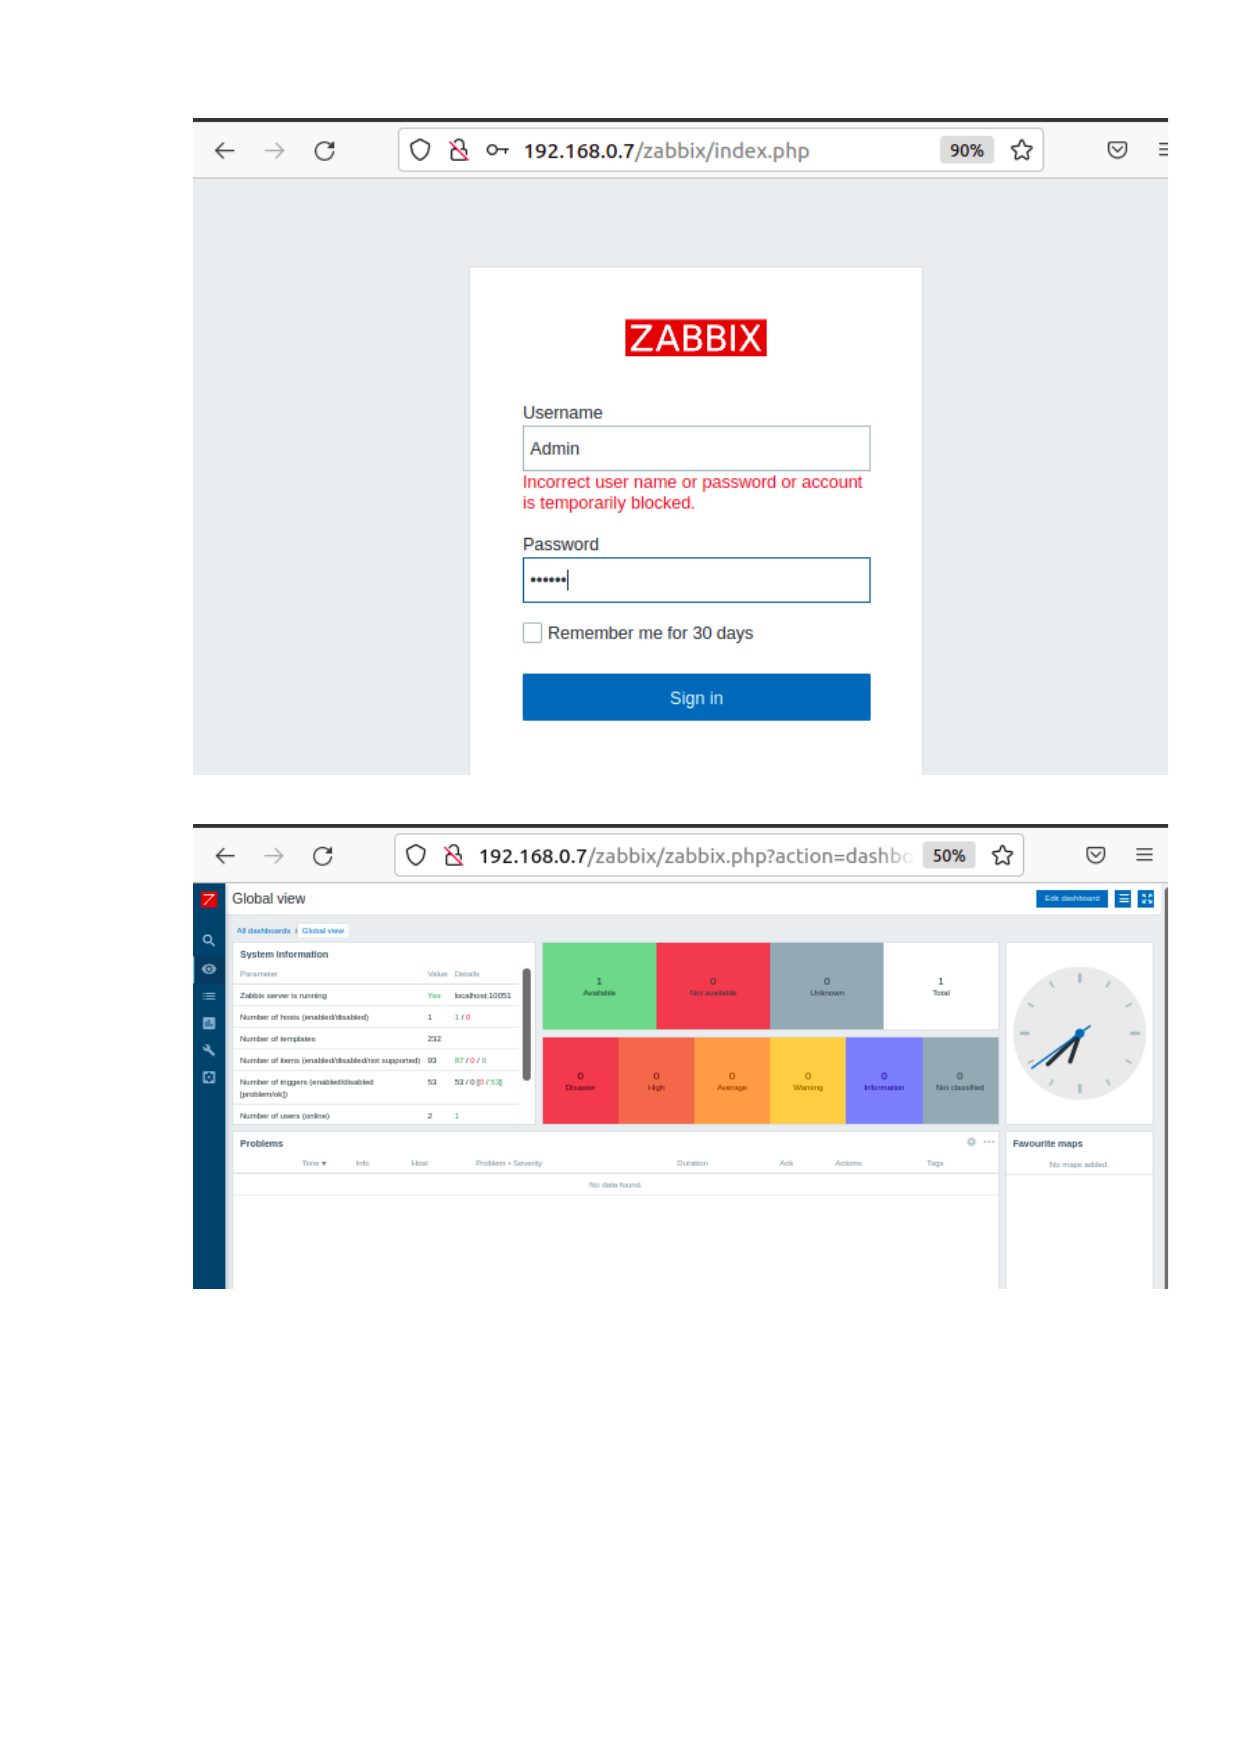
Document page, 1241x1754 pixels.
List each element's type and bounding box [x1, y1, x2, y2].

picture [193, 118, 1169, 775]
picture [193, 824, 1169, 1289]
